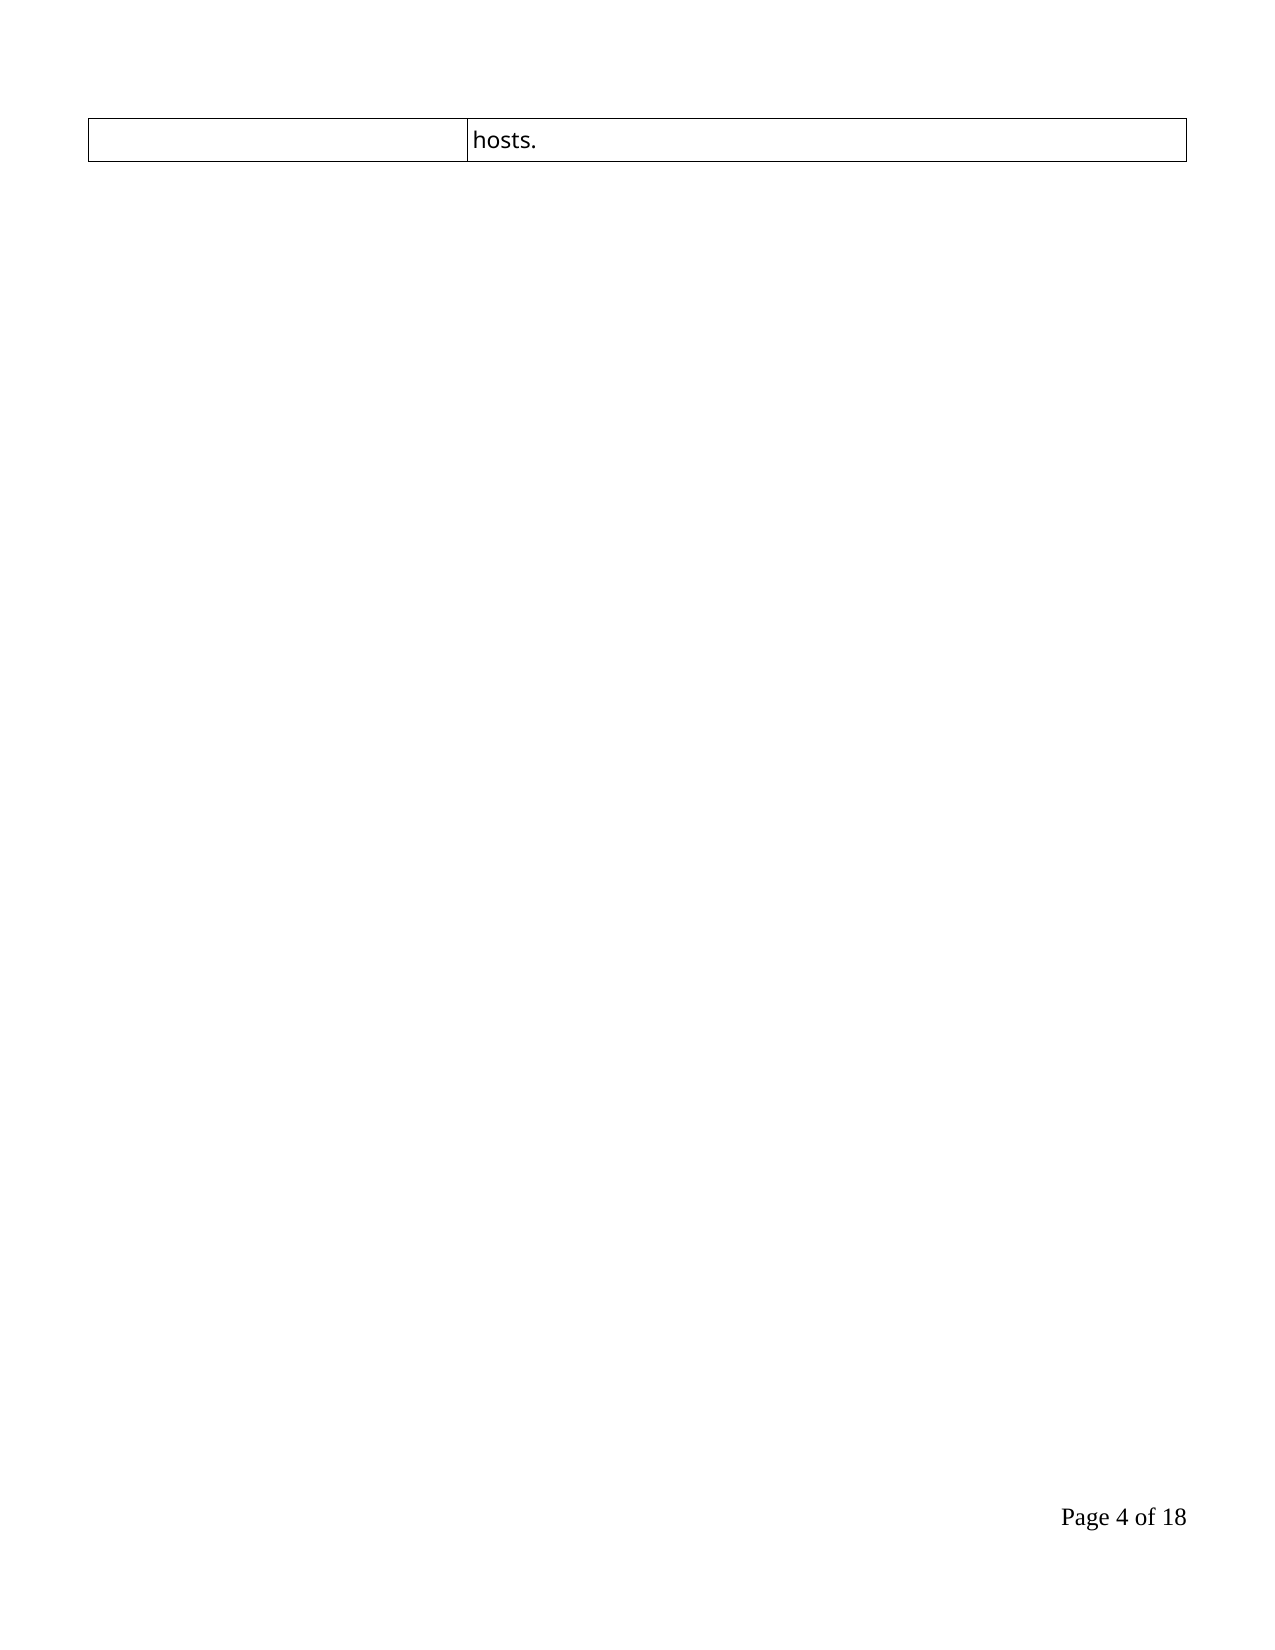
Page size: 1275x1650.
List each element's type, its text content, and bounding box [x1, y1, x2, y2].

table_cell hosts. [468, 119, 1186, 161]
table_cell [89, 119, 467, 161]
